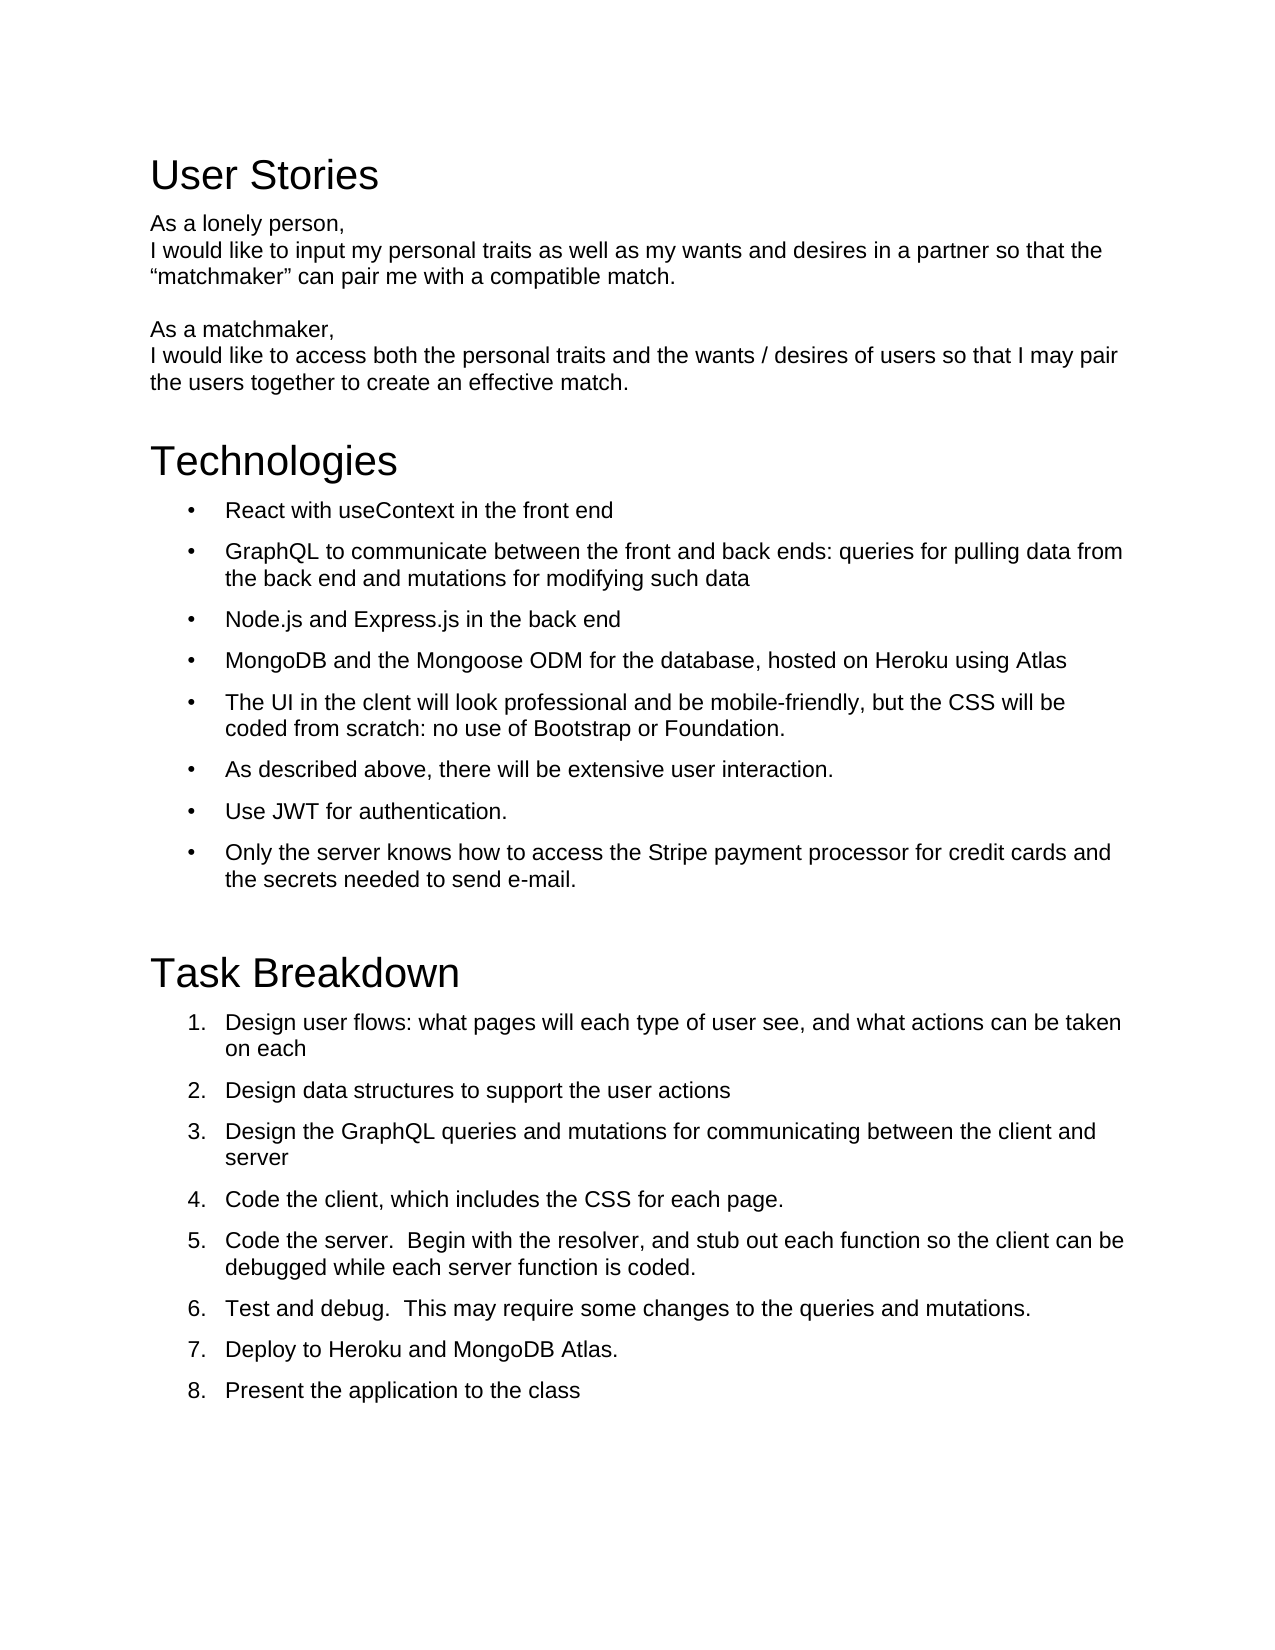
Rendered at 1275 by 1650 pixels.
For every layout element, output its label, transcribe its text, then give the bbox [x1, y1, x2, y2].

subtitle Task Breakdown [150, 948, 1125, 996]
list The UI in the clent will look professional and be mobile-friendly, but the CSS will be coded from scratch: no use of Bootstrap or Foundation. [187, 689, 1125, 741]
list As described above, there will be extensive user interaction. [187, 756, 1125, 783]
list Only the server knows how to access the Stripe payment processor for credit cards and the secrets needed to send e-mail. [187, 839, 1125, 892]
list Deploy to Heroku and MongoDB Atlas. [187, 1336, 1125, 1362]
list Use JWT for authentication. [187, 798, 1125, 824]
text As a lonely person, [150, 210, 1125, 237]
list Code the client, which includes the CSS for each page. [187, 1186, 1125, 1212]
list Design the GraphQL queries and mutations for communicating between the client and server [187, 1118, 1125, 1171]
list MongoDB and the Mongoose ODM for the database, hosted on Heroku using Atlas [187, 647, 1125, 674]
subtitle User Stories [150, 150, 1125, 198]
list Present the application to the class [187, 1377, 1125, 1404]
subtitle Technologies [150, 437, 1125, 484]
list Node.js and Express.js in the back end [187, 606, 1125, 632]
list GraphQL to communicate between the front and back ends: queries for pulling data from the back end and mutations for modifying such data [187, 538, 1125, 591]
text I would like to access both the personal traits and the wants / desires of users so that I may pair the users together to create an effective match. [150, 342, 1125, 395]
list Test and debug. This may require some changes to the queries and mutations. [187, 1295, 1125, 1321]
list Design user flows: what pages will each type of user see, and what actions can be taken on each [187, 1009, 1125, 1062]
text As a matchmaker, [150, 316, 1125, 342]
list Design data structures to support the user actions [187, 1077, 1125, 1103]
list React with useContext in the front end [187, 497, 1125, 523]
list Code the server. Begin with the resolver, and stub out each function so the client can be debugged while each server function is coded. [187, 1227, 1125, 1280]
text I would like to input my personal traits as well as my wants and desires in a partner so that the “matchmaker” can pair me with a compatible match. [150, 237, 1125, 289]
